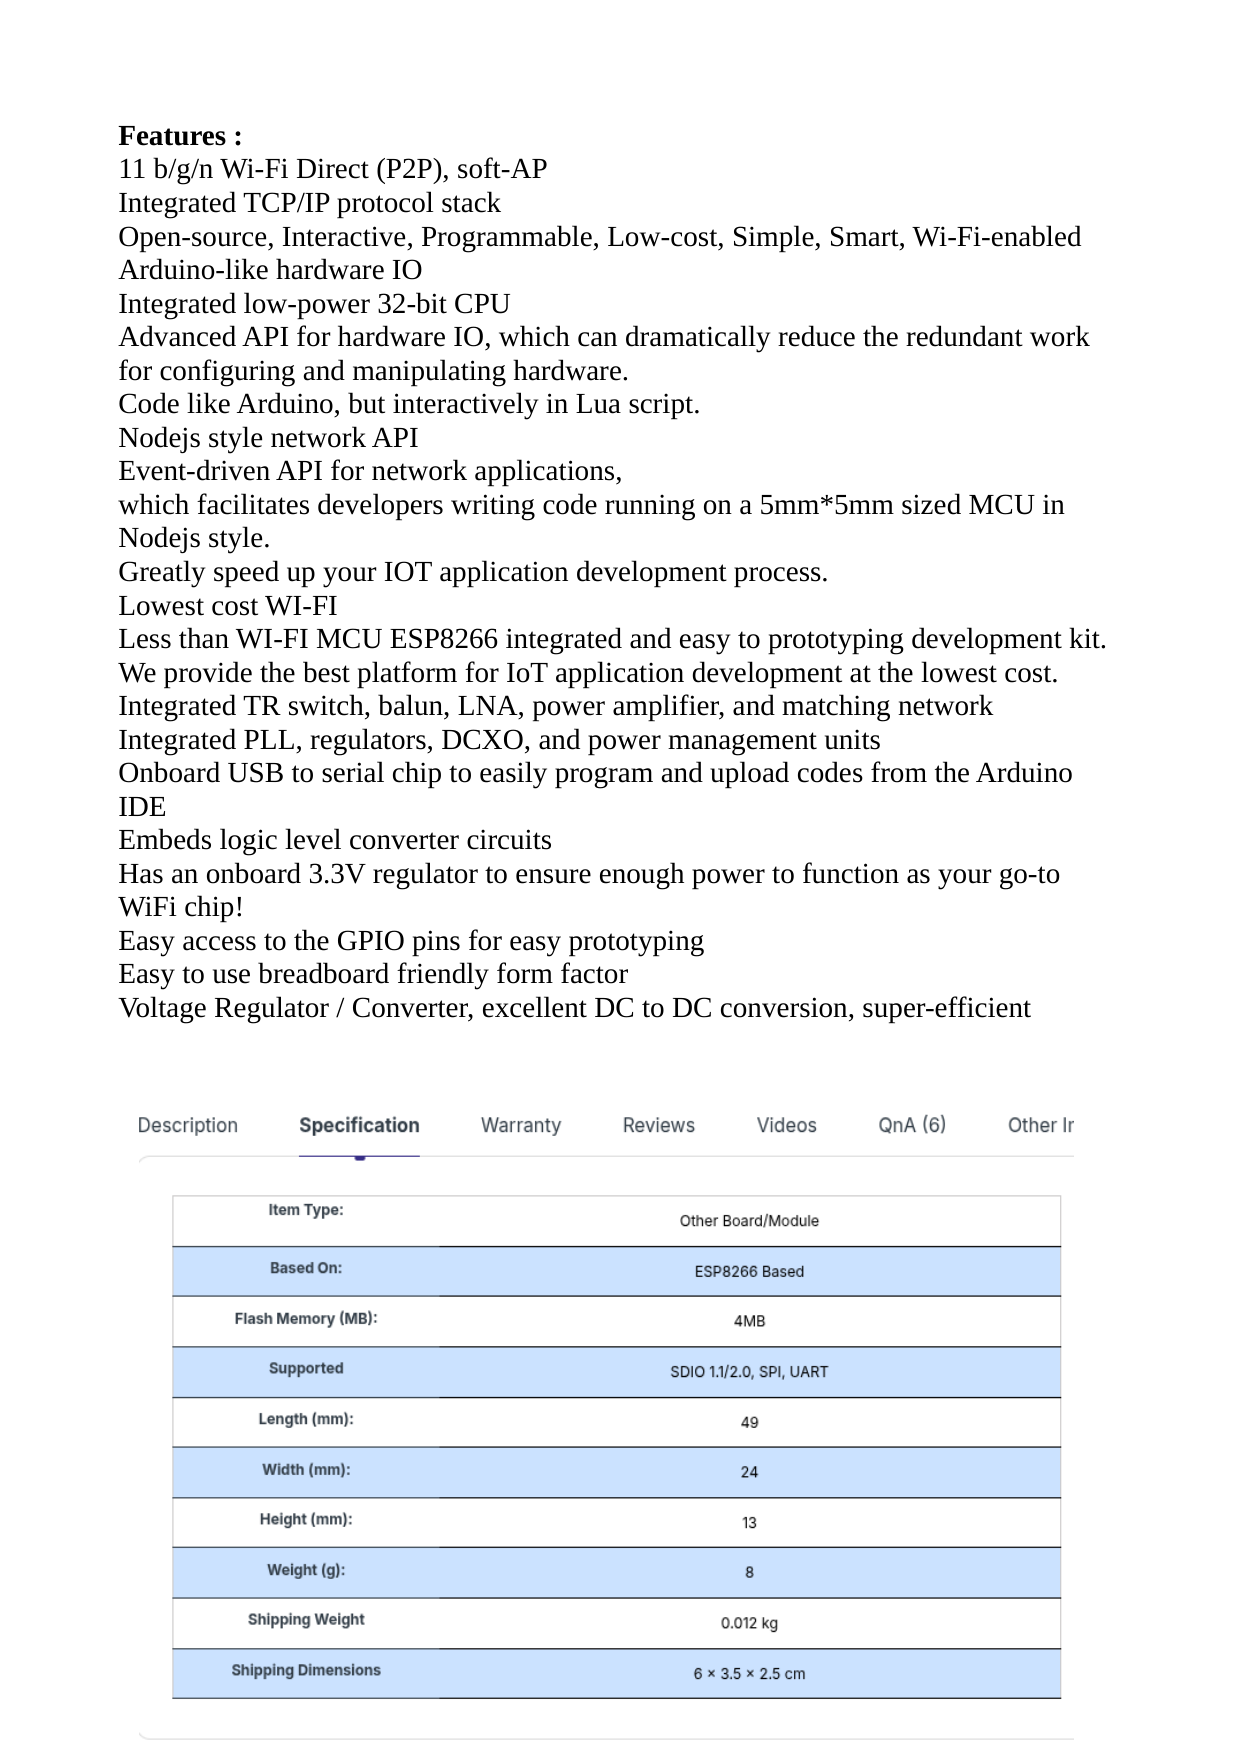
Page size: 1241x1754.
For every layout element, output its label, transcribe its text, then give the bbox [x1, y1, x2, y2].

text Open-source, Interactive, Programmable, Low-cost, Simple, Smart, Wi-Fi-enabled [118, 219, 1122, 252]
text Code like Arduino, but interactively in Lua script. [118, 386, 1122, 420]
text Integrated TR switch, balun, LNA, power amplifier, and matching network [118, 688, 1122, 722]
picture [139, 1099, 1057, 1754]
text Easy to use breadboard friendly form factor [118, 957, 1122, 990]
text Greatly speed up your IOT application development process. [118, 554, 1122, 588]
text Less than WI-FI MCU ESP8266 integrated and easy to prototyping development kit. [118, 621, 1122, 655]
text Onboard USB to serial chip to easily program and upload codes from the Arduino IDE [118, 755, 1122, 822]
text Features : [118, 118, 1122, 152]
text Embeds logic level converter circuits [118, 822, 1122, 856]
text Integrated low-power 32-bit CPU [118, 286, 1122, 319]
text Arduino-like hardware IO [118, 252, 1122, 286]
text 11 b/g/n Wi-Fi Direct (P2P), soft-AP [118, 152, 1122, 185]
text Easy access to the GPIO pins for easy prototyping [118, 923, 1122, 957]
text Nodejs style network API [118, 420, 1122, 453]
text Lowest cost WI-FI [118, 588, 1122, 621]
text Integrated TCP/IP protocol stack [118, 185, 1122, 219]
text which facilitates developers writing code running on a 5mm*5mm sized MCU in Nodejs style. [118, 487, 1122, 554]
text Integrated PLL, regulators, DCXO, and power management units [118, 722, 1122, 755]
text Advanced API for hardware IO, which can dramatically reduce the redundant work for configuring and manipulating hardware. [118, 319, 1122, 386]
text Voltage Regulator / Converter, excellent DC to DC conversion, super-efficient [118, 990, 1122, 1024]
text Has an onboard 3.3V regulator to ensure enough power to function as your go-to WiFi chip! [118, 856, 1122, 923]
text We provide the best platform for IoT application development at the lowest cost. [118, 655, 1122, 688]
text Event-driven API for network applications, [118, 453, 1122, 487]
